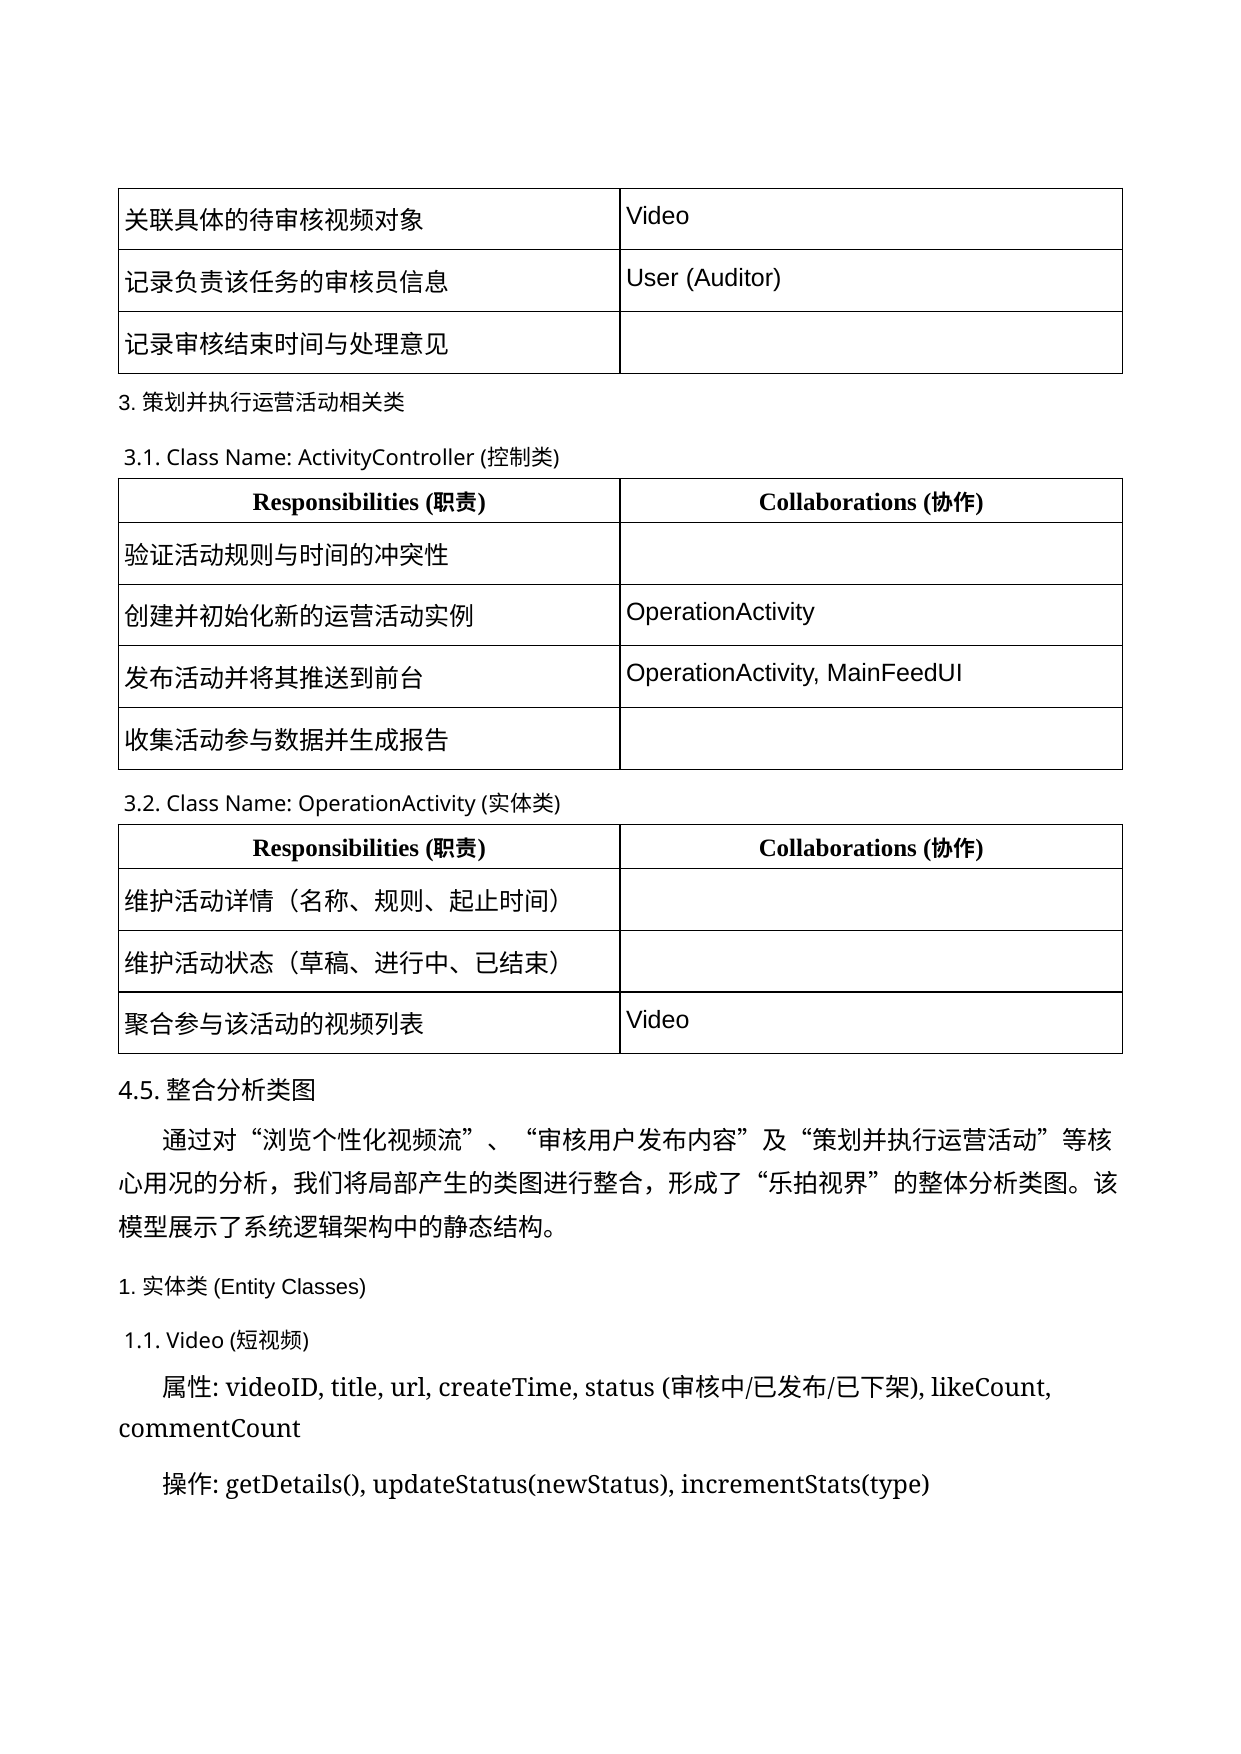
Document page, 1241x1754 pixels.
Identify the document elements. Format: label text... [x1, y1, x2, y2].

subtitle 整合分析类图 [118, 1070, 1122, 1107]
table_cell 维护活动状态（草稿、进行中、已结束） [119, 931, 619, 991]
table_cell [621, 708, 1122, 768]
table_cell 聚合参与该活动的视频列表 [119, 993, 619, 1053]
table_header Collaborations (协作) [621, 479, 1122, 522]
text 通过对“浏览个性化视频流”、“审核用户发布内容”及“策划并执行运营活动”等核心用况的分析，我们将局部产生的类图进行整合，形成了“乐拍视界”的整体分析类图。该模型展示了系统逻辑架构中的静态结构。 [118, 1120, 1122, 1243]
table_cell Video [621, 189, 1122, 249]
table_cell 维护活动详情（名称、规则、起止时间） [119, 869, 619, 930]
table_cell Video [621, 993, 1122, 1053]
table_cell OperationActivity [621, 585, 1122, 645]
table_cell 记录审核结束时间与处理意见 [119, 312, 619, 373]
table_cell 创建并初始化新的运营活动实例 [119, 585, 619, 645]
table_cell 验证活动规则与时间的冲突性 [119, 523, 619, 583]
table_cell 发布活动并将其推送到前台 [119, 646, 619, 707]
table_cell 记录负责该任务的审核员信息 [119, 250, 619, 311]
table_header Collaborations (协作) [621, 825, 1122, 868]
table_cell [621, 312, 1122, 373]
table_header Responsibilities (职责) [119, 479, 619, 522]
table_cell 关联具体的待审核视频对象 [119, 189, 619, 249]
subtitle Class Name: ActivityController (控制类) [118, 439, 1122, 471]
table_cell [621, 869, 1122, 930]
table_cell [621, 931, 1122, 991]
subtitle 实体类 (Entity Classes) [118, 1269, 1122, 1301]
table_header Responsibilities (职责) [119, 825, 619, 868]
subtitle Video (短视频) [118, 1323, 1122, 1355]
subtitle 策划并执行运营活动相关类 [118, 385, 1122, 417]
text 操作: getDetails(), updateStatus(newStatus), incrementStats(type) [118, 1464, 1122, 1501]
text 属性: videoID, title, url, createTime, status (审核中/已发布/已下架), likeCount, commentCount [118, 1368, 1122, 1445]
table_cell 收集活动参与数据并生成报告 [119, 708, 619, 768]
table_cell User (Auditor) [621, 250, 1122, 311]
table_cell OperationActivity, MainFeedUI [621, 646, 1122, 707]
table_cell [621, 523, 1122, 583]
subtitle Class Name: OperationActivity (实体类) [118, 786, 1122, 818]
